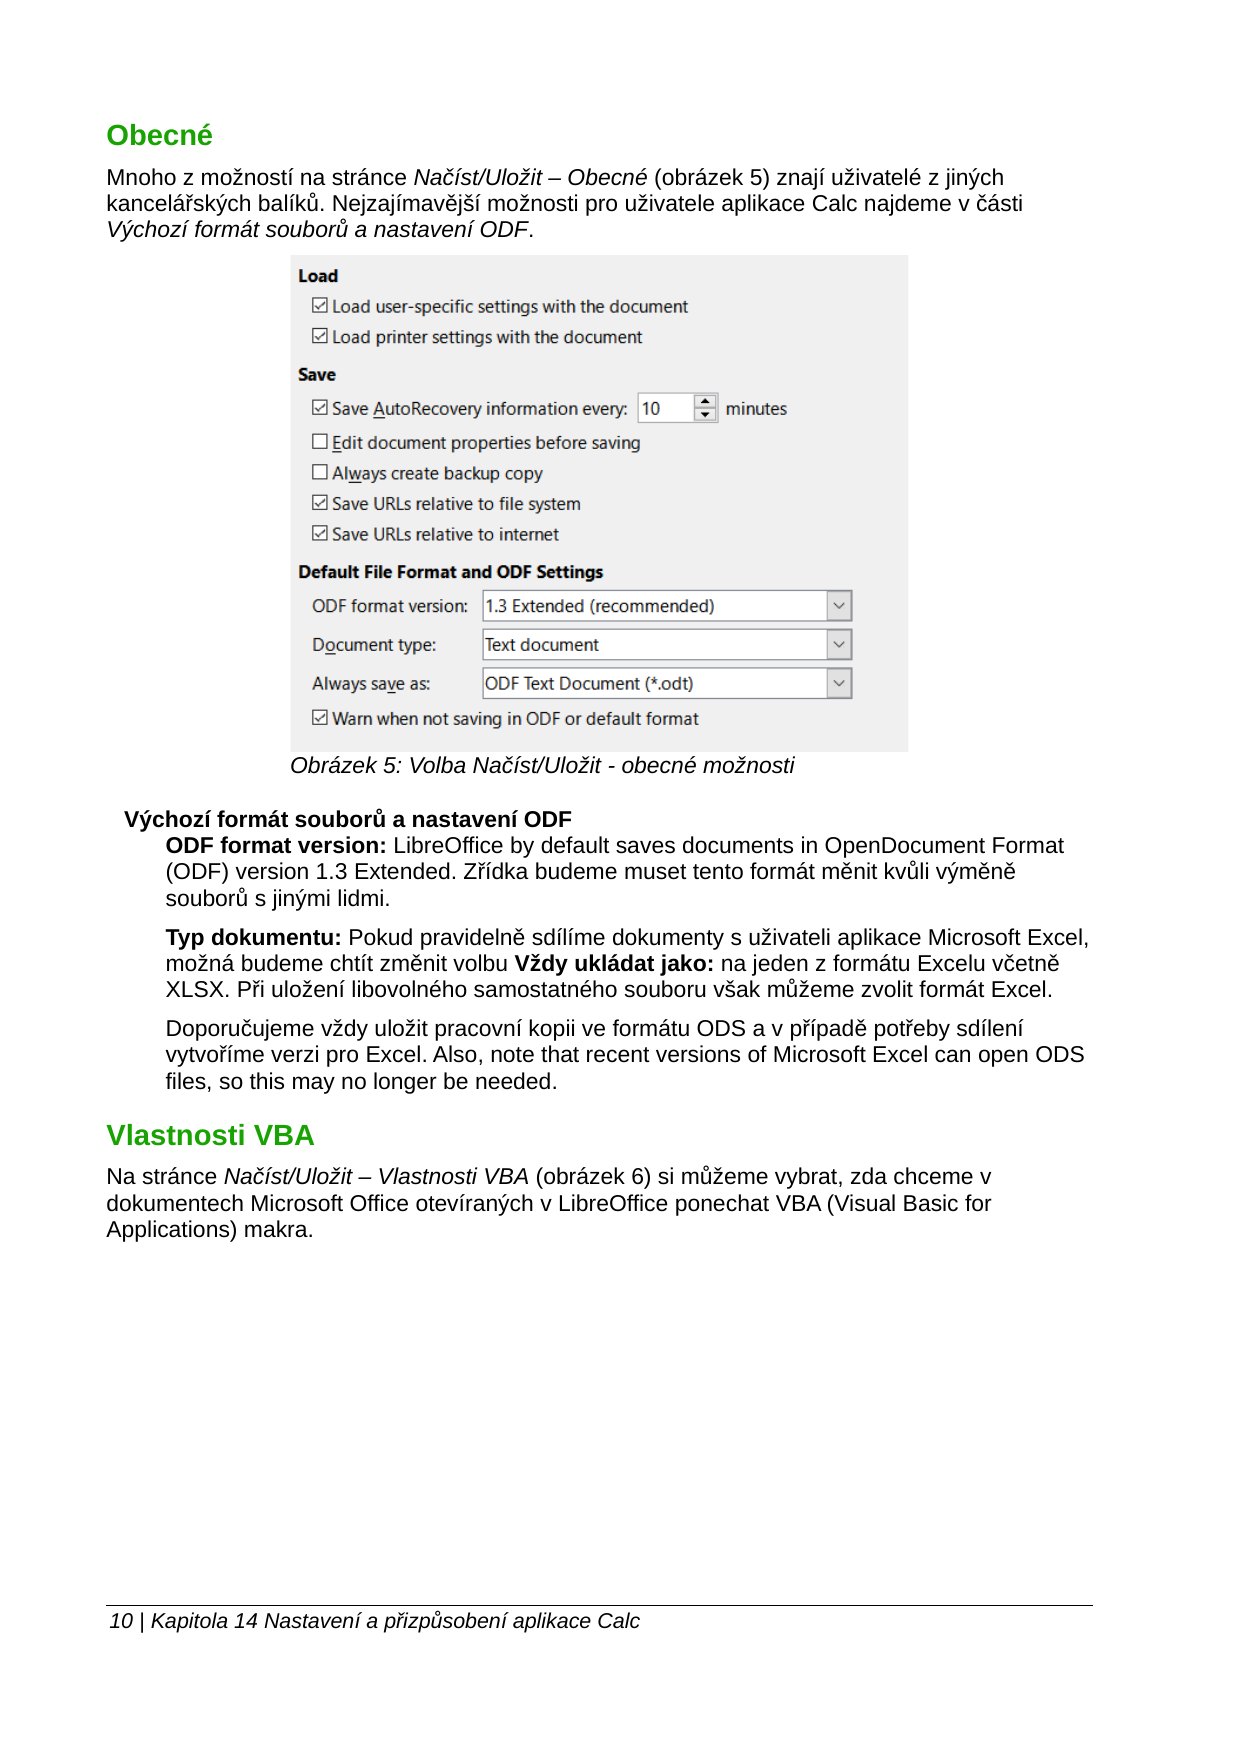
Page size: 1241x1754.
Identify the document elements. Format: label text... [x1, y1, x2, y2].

text Výchozí formát souborů a nastavení ODF [124, 806, 1093, 832]
text ODF format version: LibreOffice by default saves documents in OpenDocument Format (ODF) version 1.3 Extended. Zřídka budeme muset tento formát měnit kvůli výměně souborů s jinými lidmi. [165, 832, 1093, 911]
text Na stránce Načíst/Uložit – Vlastnosti VBA (obrázek 6) si můžeme vybrat, zda chceme v dokumentech Microsoft Office otevíraných v LibreOffice ponechat VBA (Visual Basic for Applications) makra. [106, 1163, 1093, 1242]
subtitle Vlastnosti VBA [106, 1118, 1093, 1151]
picture [290, 255, 909, 752]
text Mnoho z možností na stránce Načíst/Uložit – Obecné (obrázek 5) znají uživatelé z jiných kancelářských balíků. Nejzajímavější možnosti pro uživatele aplikace Calc najdeme v části Výchozí formát souborů a nastavení ODF. [106, 163, 1093, 242]
text Doporučujeme vždy uložit pracovní kopii ve formátu ODS a v případě potřeby sdílení vytvoříme verzi pro Excel. Also, note that recent versions of Microsoft Excel can open ODS files, so this may no longer be needed. [165, 1015, 1093, 1094]
text Obrázek 5: Volba Načíst/Uložit - obecné možnosti [290, 752, 909, 778]
subtitle Obecné [106, 118, 1093, 152]
text Typ dokumentu: Pokud pravidelně sdílíme dokumenty s uživateli aplikace Microsoft Excel, možná budeme chtít změnit volbu Vždy ukládat jako: na jeden z formátu Excelu včetně XLSX. Při uložení libovolného samostatného souboru však můžeme zvolit formát Excel. [165, 923, 1093, 1003]
